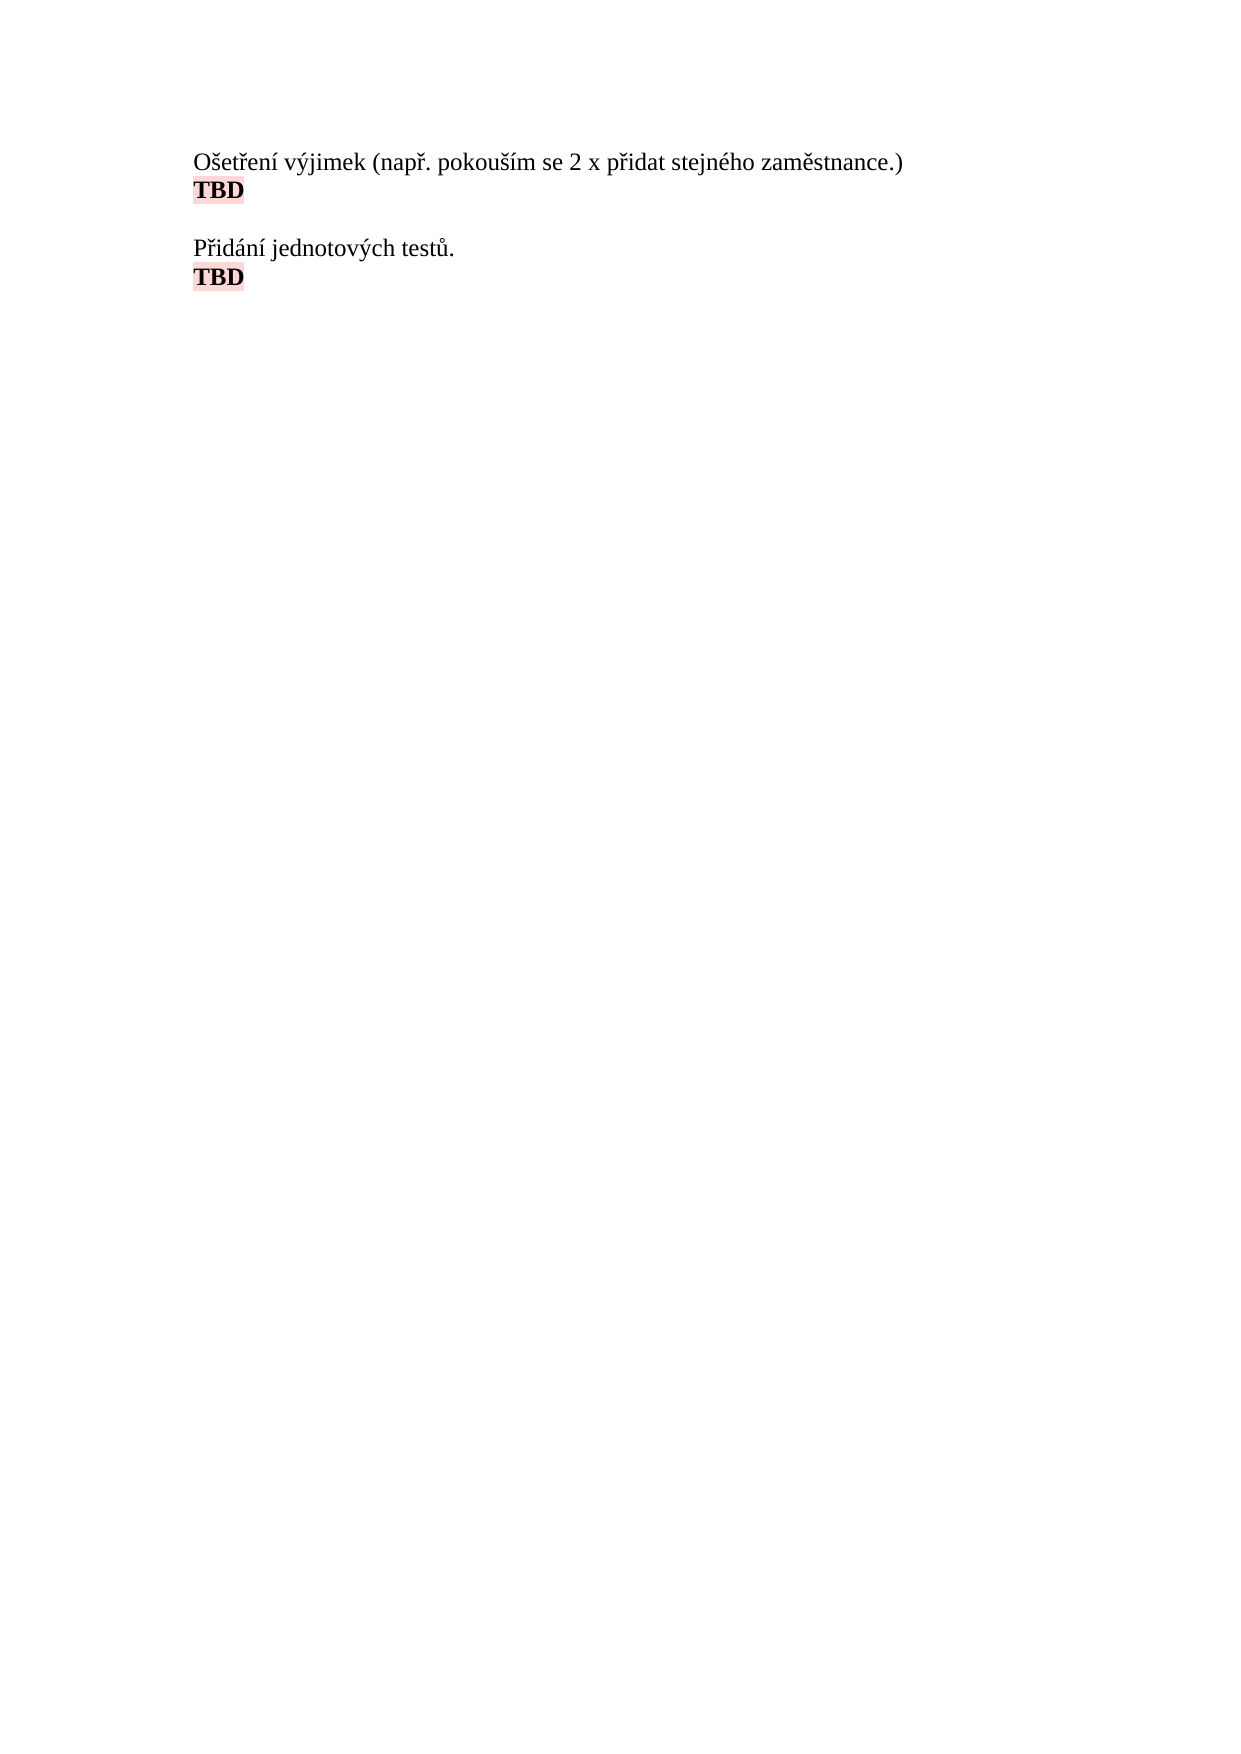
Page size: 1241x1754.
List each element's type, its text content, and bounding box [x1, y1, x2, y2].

text Přidání jednotových testů. [118, 233, 1122, 262]
text Ošetření výjimek (např. pokouším se 2 x přidat stejného zaměstnance.) TBD [118, 147, 1122, 204]
text TBD [118, 262, 1122, 291]
